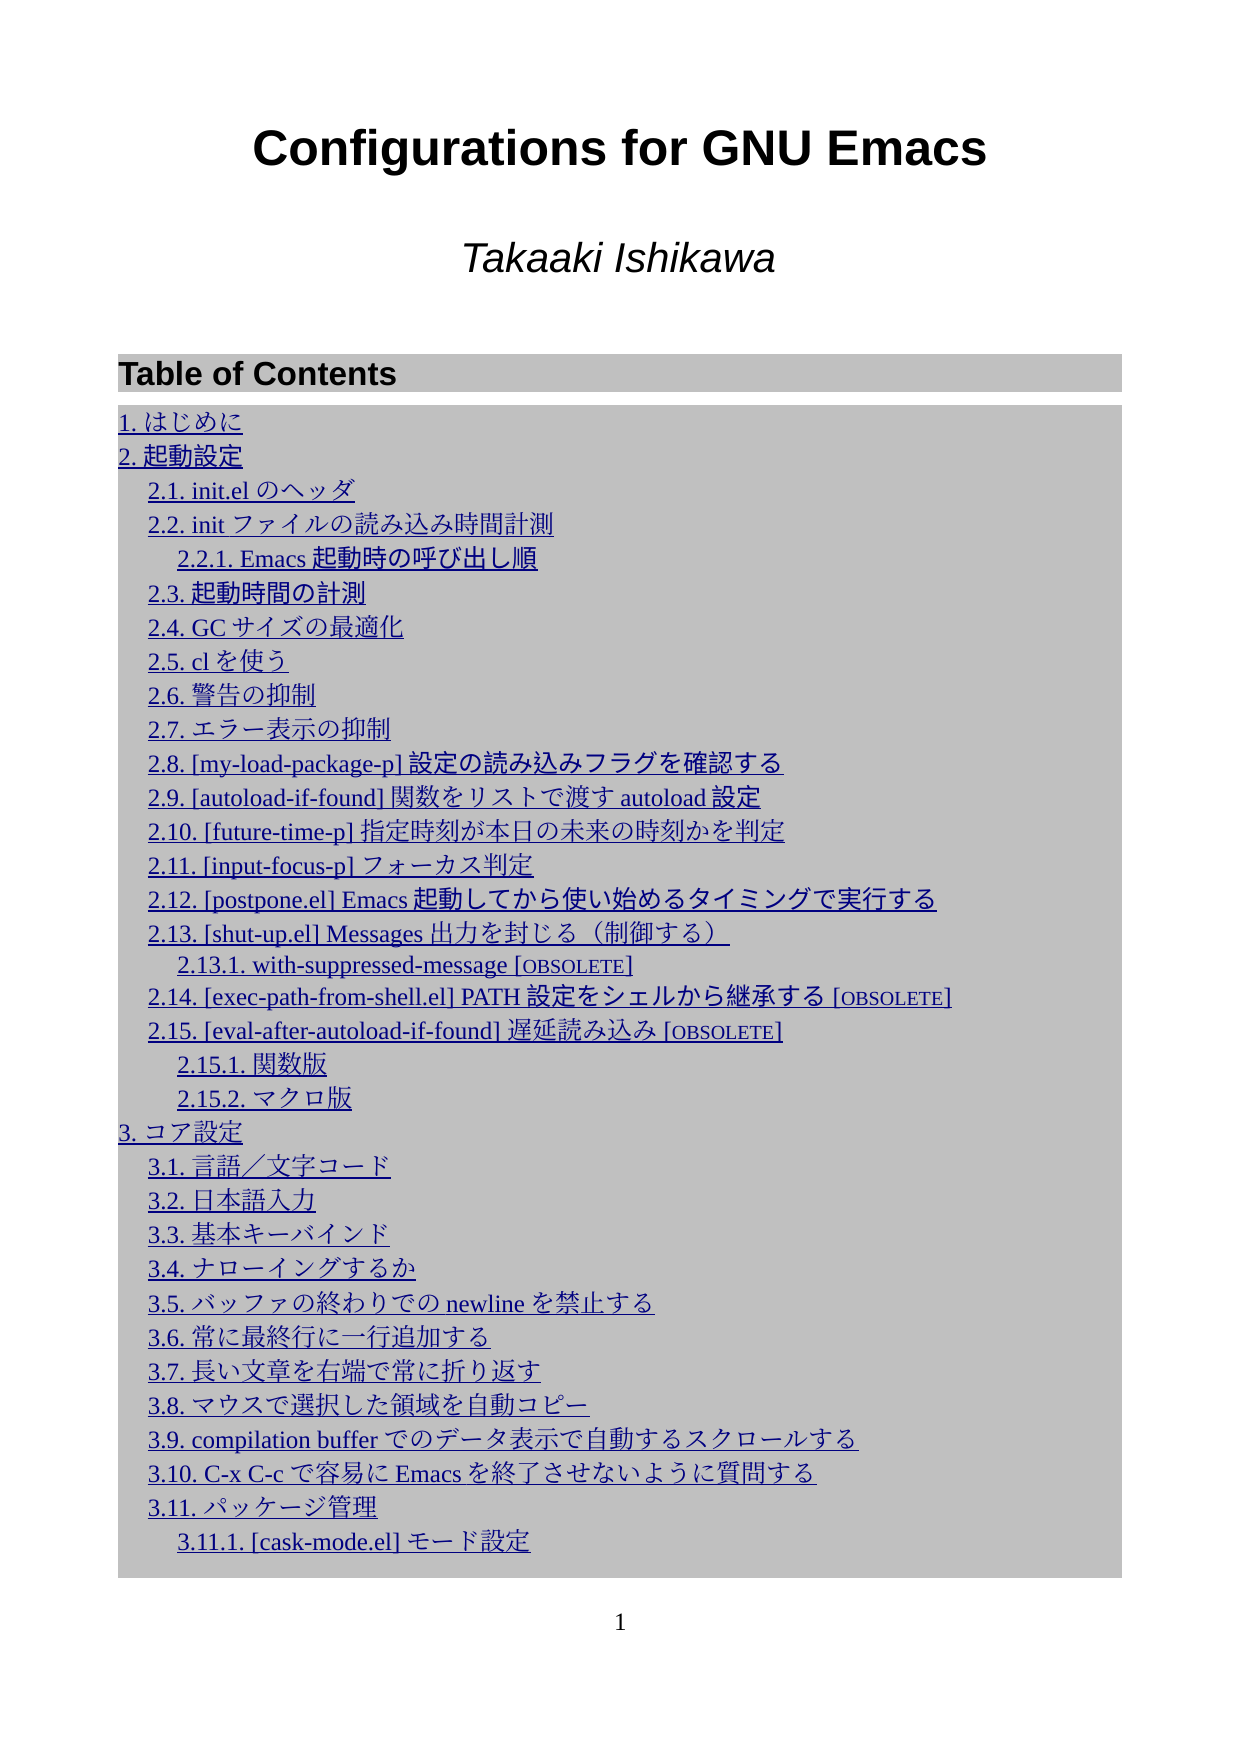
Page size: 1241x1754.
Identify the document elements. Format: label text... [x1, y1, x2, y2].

text 3.4. ナローイングするか [148, 1251, 1122, 1285]
text 2.13.1. with-suppressed-message [obsolete] [177, 950, 1122, 979]
text 2.12. [postpone.el] Emacs起動してから使い始めるタイミングで実行する [148, 882, 1122, 916]
text 2.1. init.el のヘッダ [148, 473, 1122, 507]
text 2.7. エラー表示の抑制 [148, 711, 1122, 746]
text 3.10. C-x C-c で容易にEmacsを終了させないように質問する [148, 1456, 1122, 1489]
text 3.6. 常に最終行に一行追加する [148, 1319, 1122, 1353]
text 3.11.1. [cask-mode.el] モード設定 [177, 1524, 1122, 1558]
title Configurations for GNU Emacs [118, 118, 1122, 176]
text 2.8. [my-load-package-p] 設定の読み込みフラグを確認する [148, 746, 1122, 779]
text 2.15.2. マクロ版 [177, 1081, 1122, 1115]
text 3.2. 日本語入力 [148, 1183, 1122, 1217]
text 2.6. 警告の抑制 [148, 677, 1122, 711]
text 3.1. 言語／文字コード [148, 1149, 1122, 1183]
subtitle Table of Contents [118, 354, 1122, 392]
text 2.14. [exec-path-from-shell.el] PATH設定をシェルから継承する [obsolete] [148, 979, 1122, 1013]
text 2.2.1. Emacs 起動時の呼び出し順 [177, 541, 1122, 575]
text 3.11. パッケージ管理 [148, 1489, 1122, 1524]
text 2.4. GCサイズの最適化 [148, 609, 1122, 643]
text 2.3. 起動時間の計測 [148, 575, 1122, 609]
text 2.15. [eval-after-autoload-if-found] 遅延読み込み [obsolete] [148, 1013, 1122, 1047]
text 2. 起動設定 [118, 439, 1122, 473]
text 1. はじめに [118, 405, 1122, 439]
text 2.5. clを使う [148, 643, 1122, 677]
text 2.11. [input-focus-p] フォーカス判定 [148, 848, 1122, 882]
text 3.3. 基本キーバインド [148, 1217, 1122, 1251]
text 3.5. バッファの終わりでのnewlineを禁止する [148, 1285, 1122, 1319]
text 3.8. マウスで選択した領域を自動コピー [148, 1387, 1122, 1421]
text 2.13. [shut-up.el] Messages 出力を封じる（制御する） [148, 916, 1122, 950]
subtitle Takaaki Ishikawa [118, 233, 1122, 281]
text 3. コア設定 [118, 1115, 1122, 1149]
text 2.2. initファイルの読み込み時間計測 [148, 507, 1122, 541]
text 2.15.1. 関数版 [177, 1047, 1122, 1081]
text 3.7. 長い文章を右端で常に折り返す [148, 1353, 1122, 1387]
text 3.9. compilation buffer でのデータ表示で自動するスクロールする [148, 1421, 1122, 1456]
text 2.10. [future-time-p] 指定時刻が本日の未来の時刻かを判定 [148, 814, 1122, 848]
text 2.9. [autoload-if-found] 関数をリストで渡すautoload設定 [148, 779, 1122, 814]
